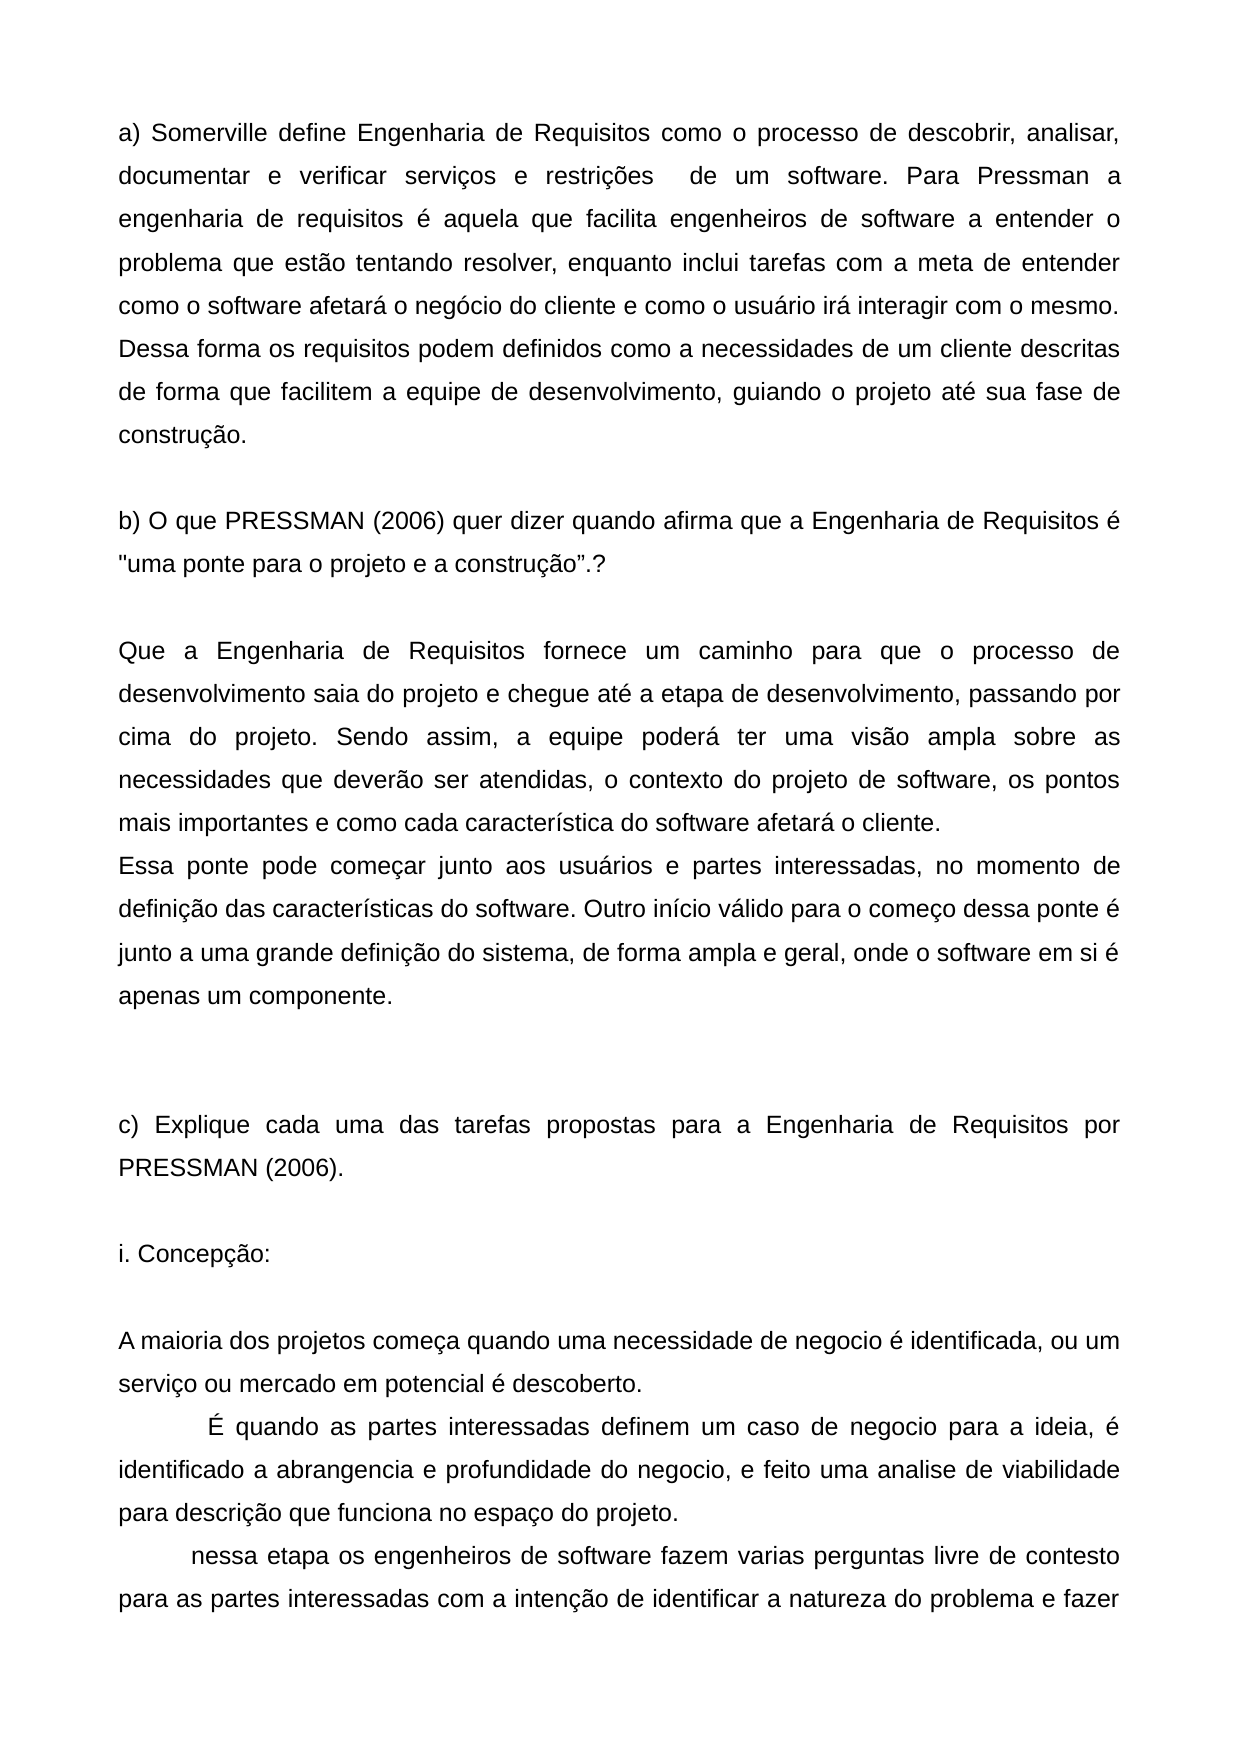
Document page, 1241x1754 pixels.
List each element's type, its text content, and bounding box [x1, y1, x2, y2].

text A maioria dos projetos começa quando uma necessidade de negocio é identificada, ou um serviço ou mercado em potencial é descoberto. [118, 1326, 1122, 1397]
text Essa ponte pode começar junto aos usuários e partes interessadas, no momento de definição das características do software. Outro início válido para o começo dessa ponte é junto a uma grande definição do sistema, de forma ampla e geral, onde o software em si é apenas um componente. [118, 851, 1122, 1009]
text a) Somerville define Engenharia de Requisitos como o processo de descobrir, analisar, documentar e verificar serviços e restrições de um software. Para Pressman a engenharia de requisitos é aquela que facilita engenheiros de software a entender o problema que estão tentando resolver, enquanto inclui tarefas com a meta de entender como o software afetará o negócio do cliente e como o usuário irá interagir com o mesmo. Dessa forma os requisitos podem definidos como a necessidades de um cliente descritas de forma que facilitem a equipe de desenvolvimento, guiando o projeto até sua fase de construção. [118, 118, 1122, 449]
text i. Concepção: [118, 1239, 1122, 1268]
text c) Explique cada uma das tarefas propostas para a Engenharia de Requisitos por PRESSMAN (2006). [118, 1110, 1122, 1182]
text É quando as partes interessadas definem um caso de negocio para a ideia, é identificado a abrangencia e profundidade do negocio, e feito uma analise de viabilidade para descrição que funciona no espaço do projeto. [118, 1412, 1122, 1527]
text b) O que PRESSMAN (2006) quer dizer quando afirma que a Engenharia de Requisitos é "uma ponte para o projeto e a construção”.? [118, 506, 1122, 578]
text Que a Engenharia de Requisitos fornece um caminho para que o processo de desenvolvimento saia do projeto e chegue até a etapa de desenvolvimento, passando por cima do projeto. Sendo assim, a equipe poderá ter uma visão ampla sobre as necessidades que deverão ser atendidas, o contexto do projeto de software, os pontos mais importantes e como cada característica do software afetará o cliente. [118, 636, 1122, 837]
text nessa etapa os engenheiros de software fazem varias perguntas livre de contesto para as partes interessadas com a intenção de identificar a natureza do problema e fazer [118, 1541, 1122, 1613]
